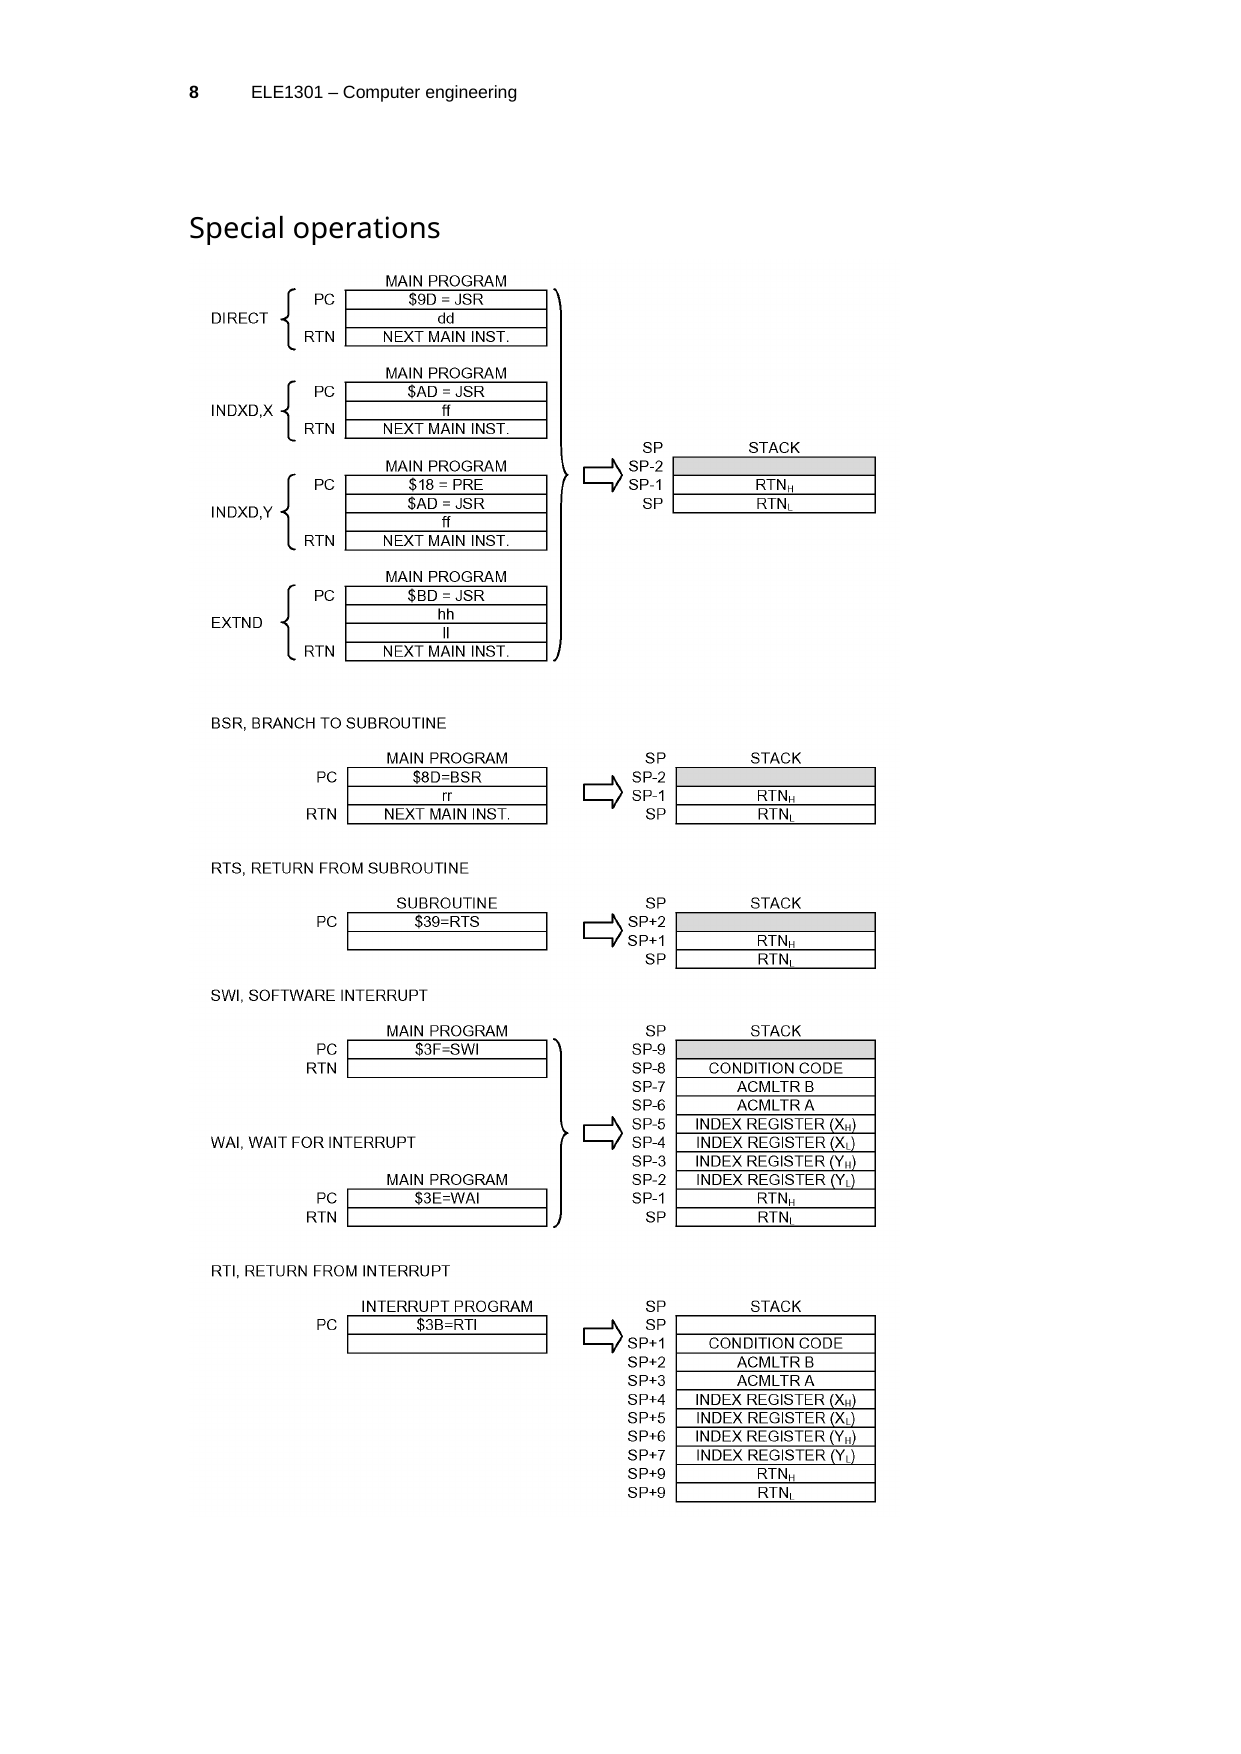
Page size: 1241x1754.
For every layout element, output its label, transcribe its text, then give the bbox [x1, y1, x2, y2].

picture [188, 259, 901, 1517]
text Special operations [189, 207, 1051, 247]
